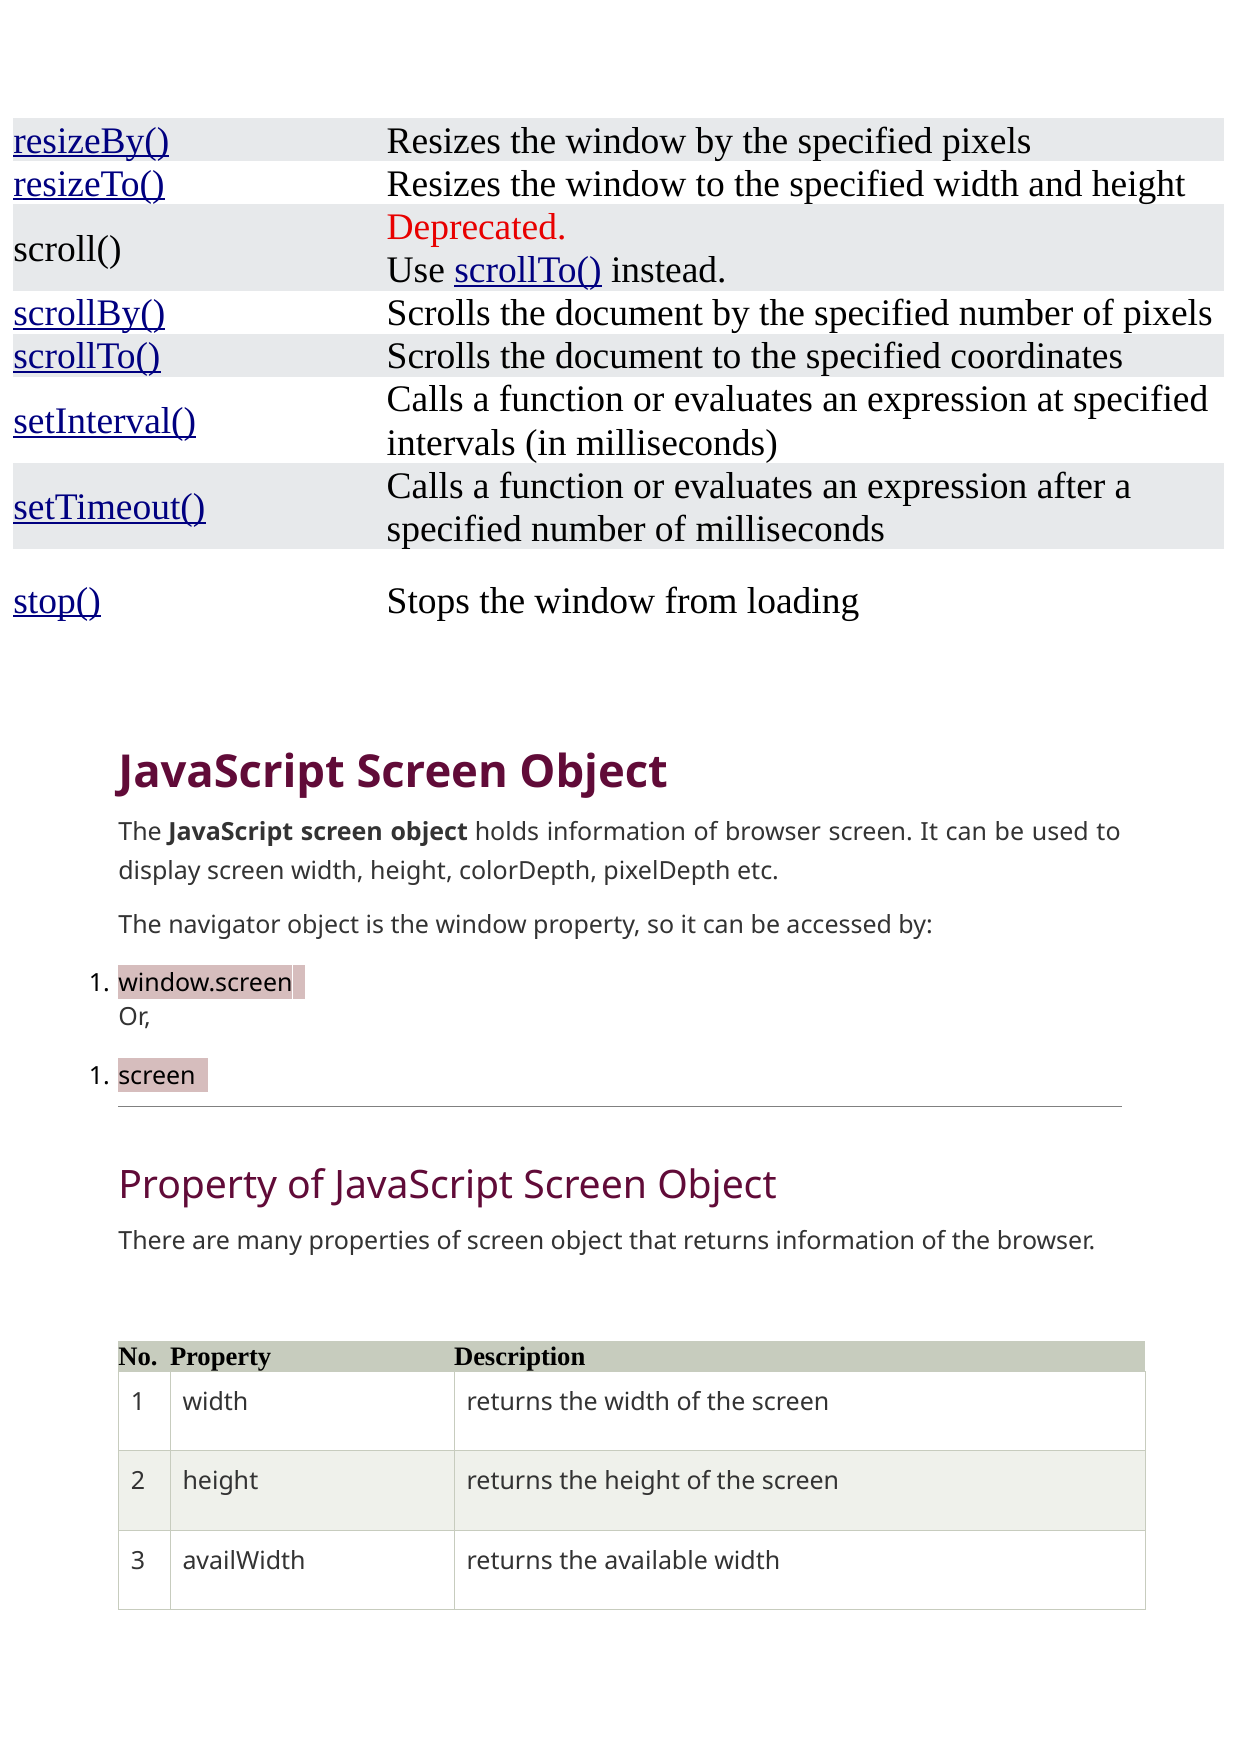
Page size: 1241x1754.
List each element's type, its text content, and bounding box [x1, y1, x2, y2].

table_cell scrollBy() [13, 291, 386, 334]
text There are many properties of screen object that returns information of the browser. [118, 1223, 1122, 1257]
table_header No. [118, 1341, 170, 1371]
table_cell Resizes the window by the specified pixels [386, 118, 1224, 161]
table_header Property [170, 1341, 454, 1371]
table_cell returns the available width [455, 1531, 1145, 1609]
table_cell returns the width of the screen [455, 1372, 1145, 1450]
table_cell Stops the window from loading [386, 549, 1224, 650]
table_cell 3 [119, 1531, 170, 1609]
table_cell stop() [13, 549, 386, 650]
text The navigator object is the window property, so it can be accessed by: [118, 906, 1122, 940]
list window.screen [118, 960, 1122, 999]
table_cell Calls a function or evaluates an expression at specified intervals (in milliseconds) [386, 377, 1224, 463]
text The JavaScript screen object holds information of browser screen. It can be used to display screen width, height, colorDepth, pixelDepth etc. [118, 813, 1122, 887]
table_cell 1 [119, 1372, 170, 1450]
subtitle JavaScript Screen Object [118, 739, 1122, 801]
table_cell resizeBy() [13, 118, 386, 161]
list screen [118, 1053, 1122, 1092]
subtitle Property of JavaScript Screen Object [118, 1157, 1122, 1210]
text Or, [118, 999, 1122, 1033]
table_cell Scrolls the document by the specified number of pixels [386, 291, 1224, 334]
table_cell scrollTo() [13, 334, 386, 377]
table_cell returns the height of the screen [455, 1451, 1145, 1530]
table_cell setInterval() [13, 377, 386, 463]
table_cell setTimeout() [13, 463, 386, 549]
table_header Description [454, 1341, 1145, 1371]
table_cell availWidth [171, 1531, 454, 1609]
table_cell Deprecated. Use scrollTo() instead. [386, 204, 1224, 291]
table_cell Resizes the window to the specified width and height [386, 161, 1224, 204]
table_cell Calls a function or evaluates an expression after a specified number of milliseconds [386, 463, 1224, 549]
table_cell Scrolls the document to the specified coordinates [386, 334, 1224, 377]
table_cell height [171, 1451, 454, 1530]
table_cell resizeTo() [13, 161, 386, 204]
table_cell 2 [119, 1451, 170, 1530]
table_cell width [171, 1372, 454, 1450]
table_cell scroll() [13, 204, 386, 291]
